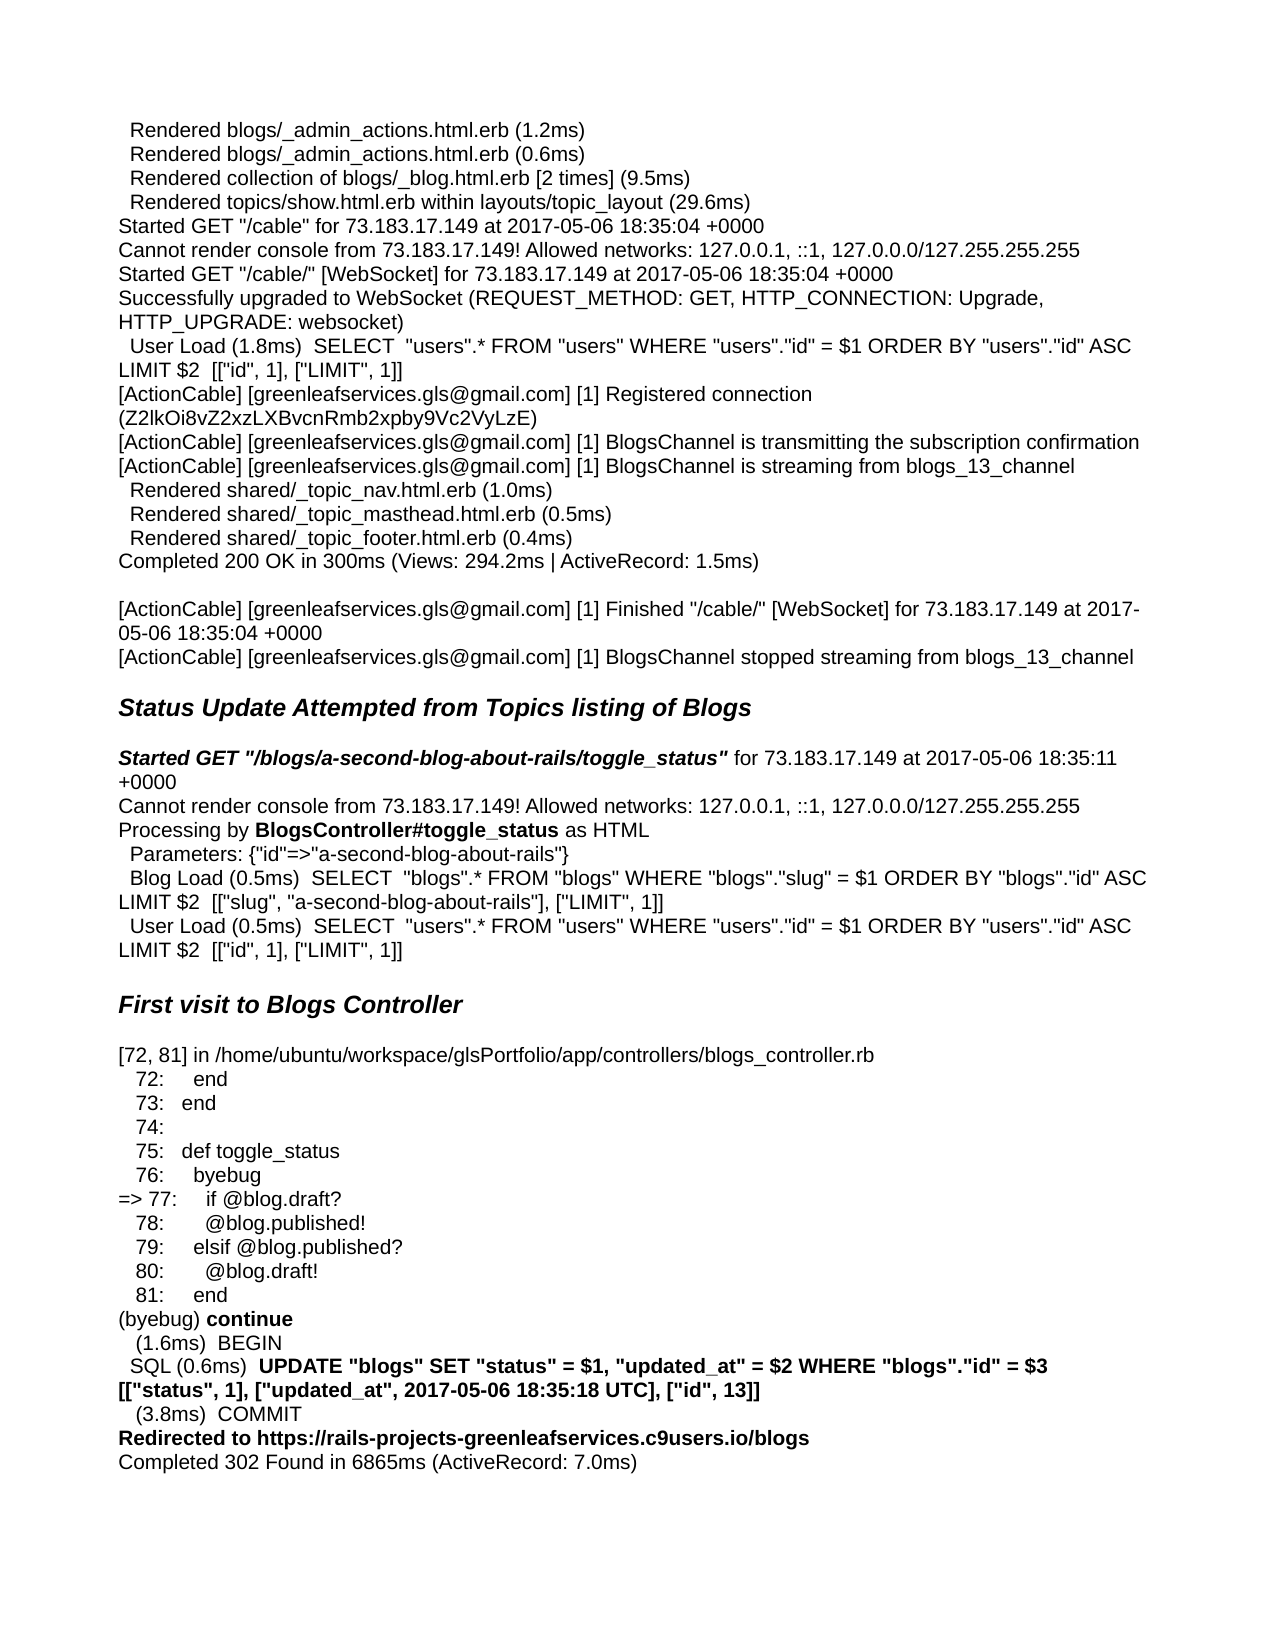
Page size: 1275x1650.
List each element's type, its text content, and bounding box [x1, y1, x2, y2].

text Started GET "/blogs/a-second-blog-about-rails/toggle_status" for 73.183.17.149 at 2017-05-06 18:35:11 +0000 Cannot render console from 73.183.17.149! Allowed networks: 127.0.0.1, ::1, 127.0.0.0/127.255.255.255 Processing by BlogsController#toggle_status as HTML Parameters: {"id"=>"a-second-blog-about-rails"} Blog Load (0.5ms) SELECT "blogs".* FROM "blogs" WHERE "blogs"."slug" = $1 ORDER BY "blogs"."id" ASC LIMIT $2 [["slug", "a-second-blog-about-rails"], ["LIMIT", 1]] User Load (0.5ms) SELECT "users".* FROM "users" WHERE "users"."id" = $1 ORDER BY "users"."id" ASC LIMIT $2 [["id", 1], ["LIMIT", 1]] [118, 722, 1157, 961]
text [72, 81] in /home/ubuntu/workspace/glsPortfolio/app/controllers/blogs_controller.rb 72: end 73: end 74: 75: def toggle_status 76: byebug => 77: if @blog.draft? 78: @blog.published! 79: elsif @blog.published? 80: @blog.draft! 81: end (byebug) continue (1.6ms) BEGIN SQL (0.6ms) UPDATE "blogs" SET "status" = $1, "updated_at" = $2 WHERE "blogs"."id" = $3 [["status", 1], ["updated_at", 2017-05-06 18:35:18 UTC], ["id", 13]] (3.8ms) COMMIT Redirected to https://rails-projects-greenleafservices.c9users.io/blogs Completed 302 Found in 6865ms (ActiveRecord: 7.0ms) [118, 1019, 1157, 1522]
text Rendered blogs/_admin_actions.html.erb (1.2ms) Rendered blogs/_admin_actions.html.erb (0.6ms) Rendered collection of blogs/_blog.html.erb [2 times] (9.5ms) Rendered topics/show.html.erb within layouts/topic_layout (29.6ms) Started GET "/cable" for 73.183.17.149 at 2017-05-06 18:35:04 +0000 Cannot render console from 73.183.17.149! Allowed networks: 127.0.0.1, ::1, 127.0.0.0/127.255.255.255 Started GET "/cable/" [WebSocket] for 73.183.17.149 at 2017-05-06 18:35:04 +0000 Successfully upgraded to WebSocket (REQUEST_METHOD: GET, HTTP_CONNECTION: Upgrade, HTTP_UPGRADE: websocket) User Load (1.8ms) SELECT "users".* FROM "users" WHERE "users"."id" = $1 ORDER BY "users"."id" ASC LIMIT $2 [["id", 1], ["LIMIT", 1]] [ActionCable] [greenleafservices.gls@gmail.com] [1] Registered connection (Z2lkOi8vZ2xzLXBvcnRmb2xpby9Vc2VyLzE) [ActionCable] [greenleafservices.gls@gmail.com] [1] BlogsChannel is transmitting the subscription confirmation [ActionCable] [greenleafservices.gls@gmail.com] [1] BlogsChannel is streaming from blogs_13_channel Rendered shared/_topic_nav.html.erb (1.0ms) Rendered shared/_topic_masthead.html.erb (0.5ms) Rendered shared/_topic_footer.html.erb (0.4ms) Completed 200 OK in 300ms (Views: 294.2ms | ActiveRecord: 1.5ms) [ActionCable] [greenleafservices.gls@gmail.com] [1] Finished "/cable/" [WebSocket] for 73.183.17.149 at 2017-05-06 18:35:04 +0000 [ActionCable] [greenleafservices.gls@gmail.com] [1] BlogsChannel stopped streaming from blogs_13_channel [118, 118, 1157, 669]
text Status Update Attempted from Topics listing of Blogs [118, 693, 1157, 722]
text First visit to Blogs Controller [118, 961, 1157, 1019]
